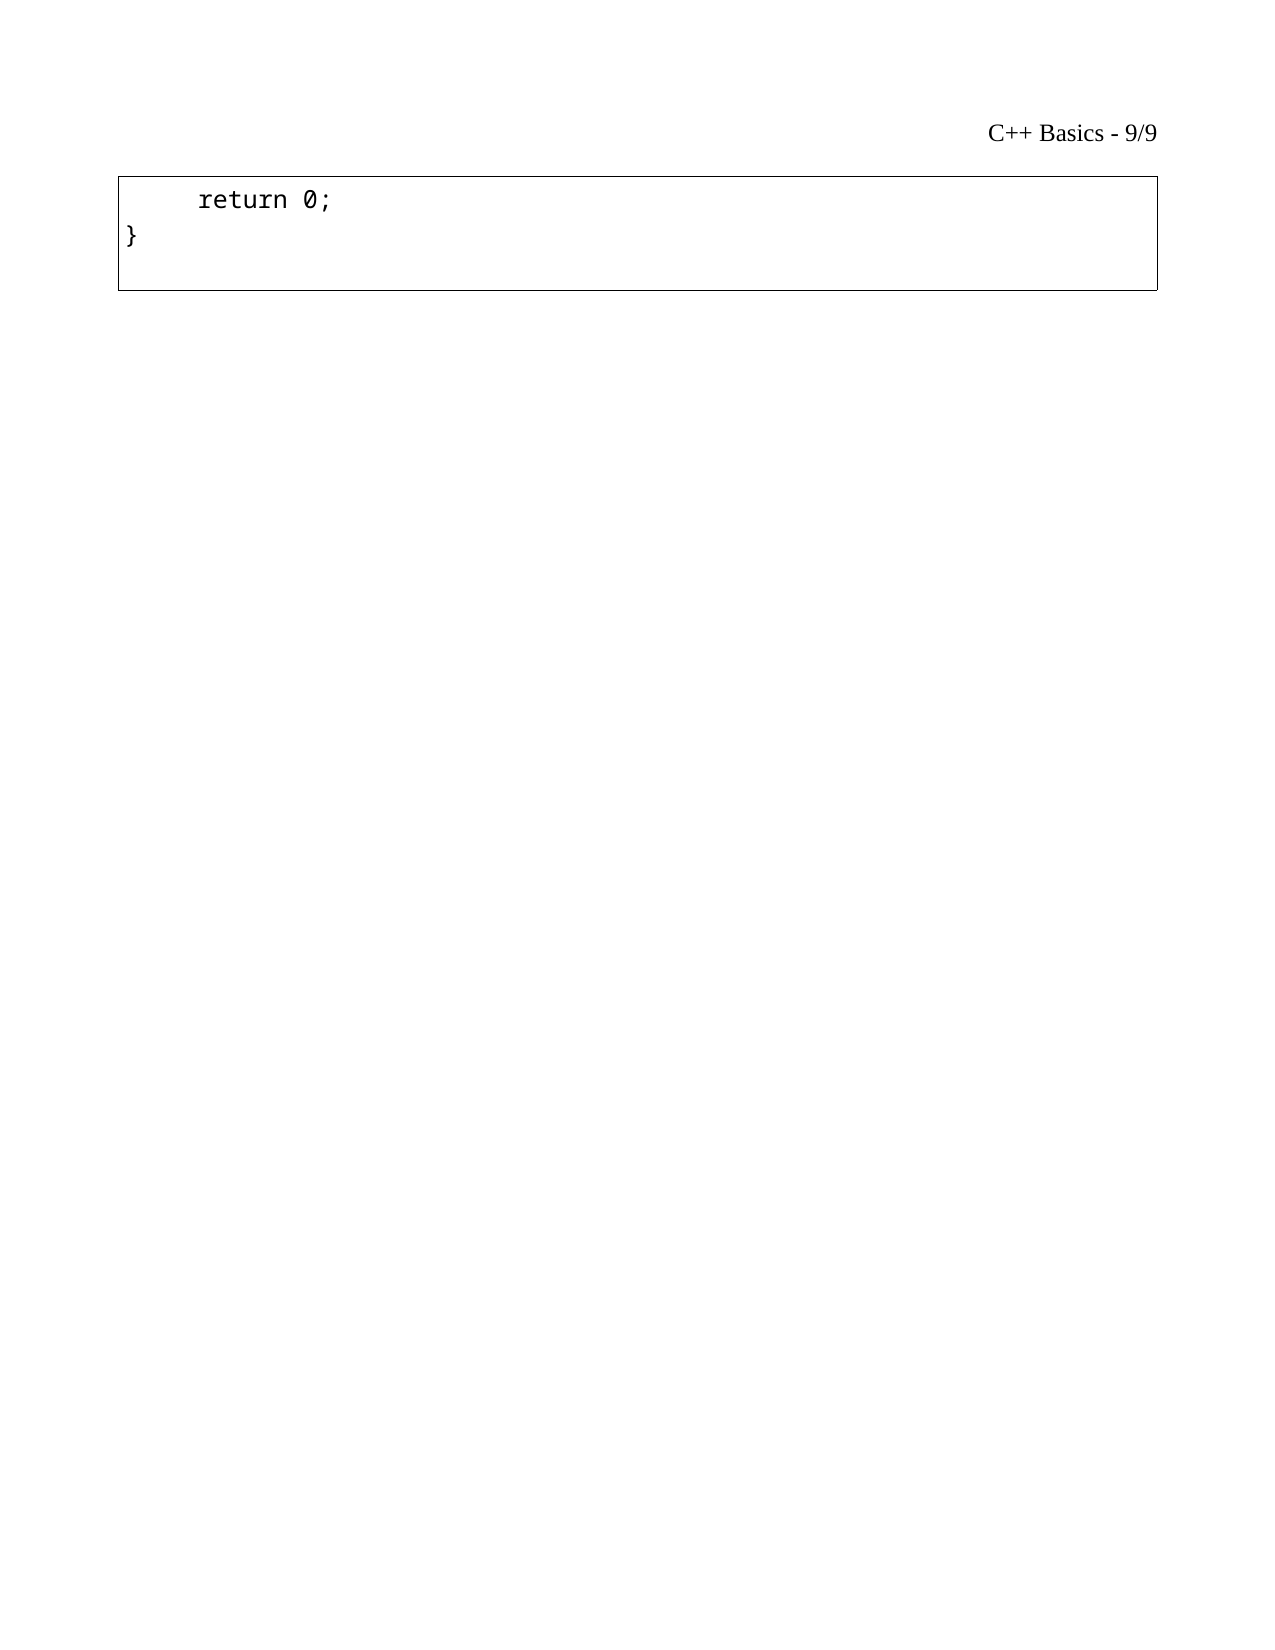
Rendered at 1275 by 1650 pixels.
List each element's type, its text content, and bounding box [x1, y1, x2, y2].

table_header return 0; } [119, 177, 1157, 290]
